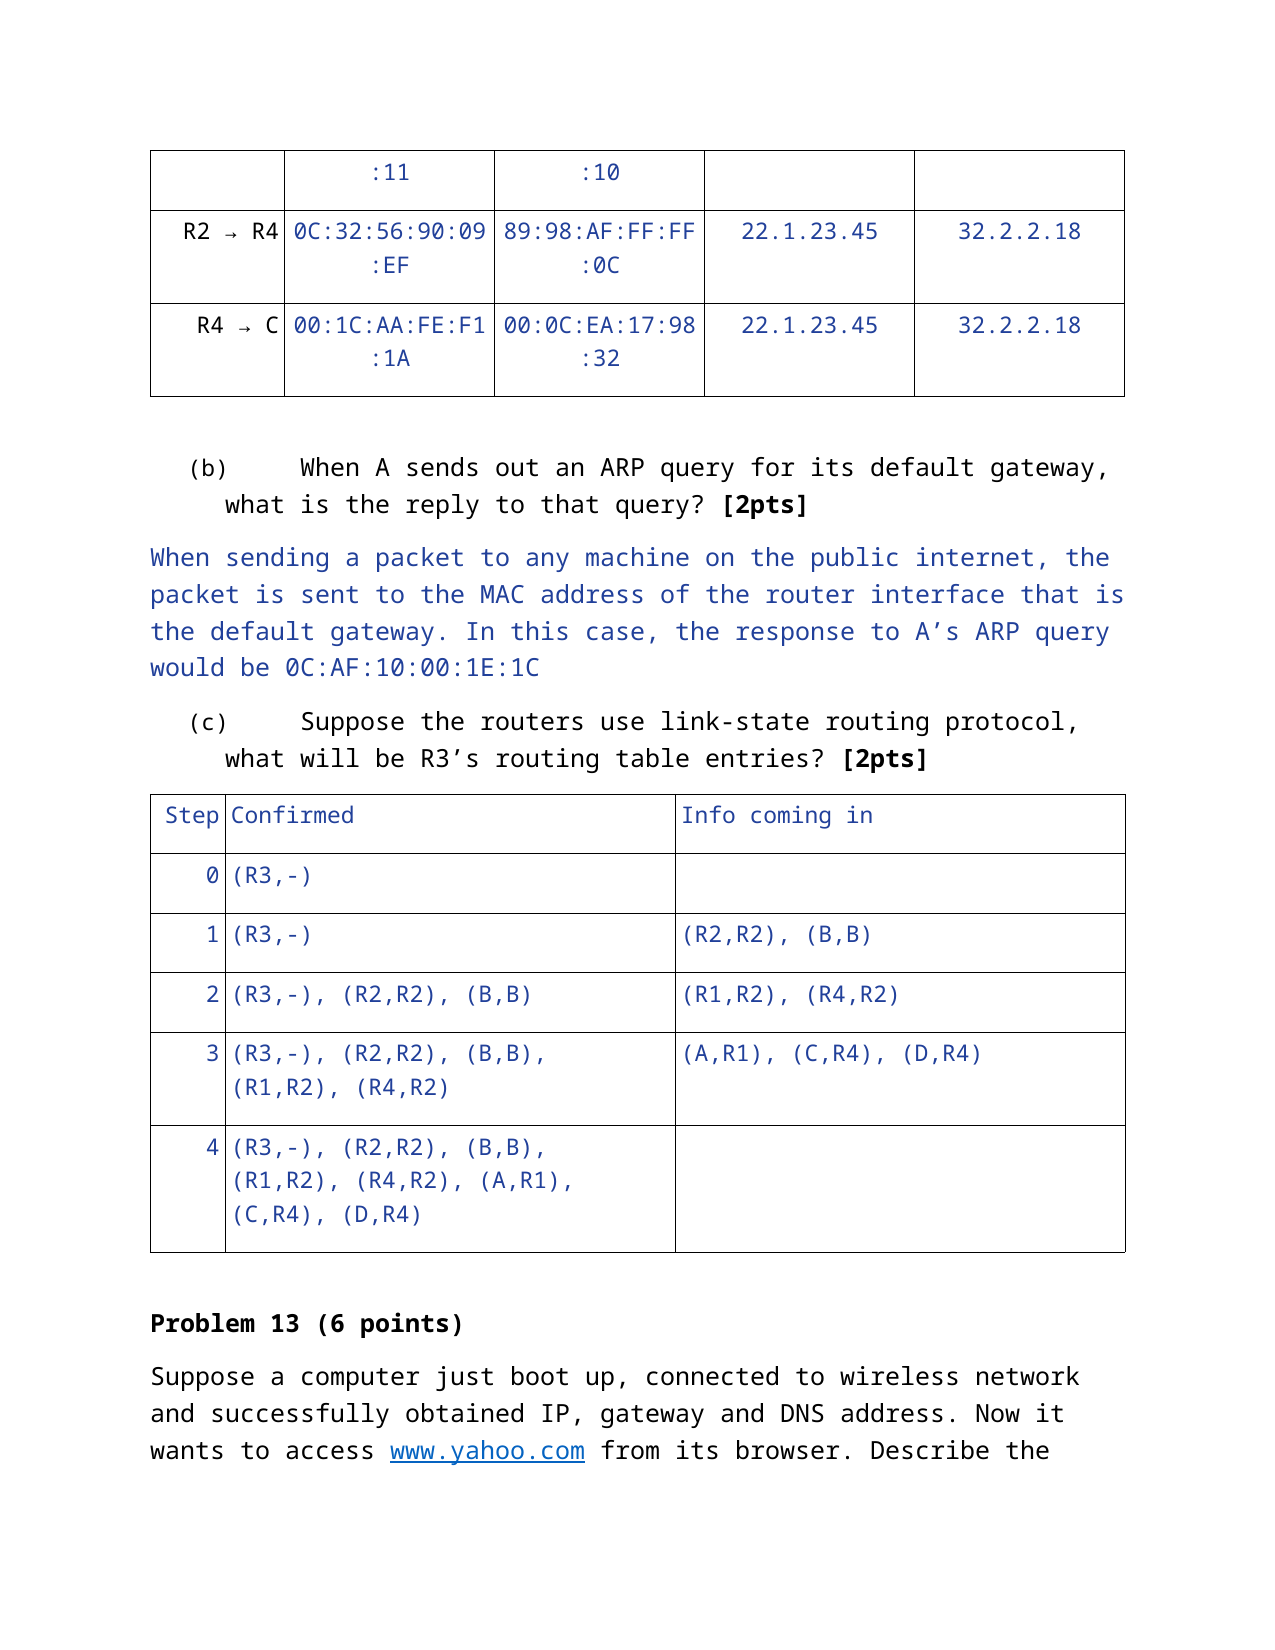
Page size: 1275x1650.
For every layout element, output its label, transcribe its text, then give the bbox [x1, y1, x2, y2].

table_cell (R1,R2), (R4,R2) [676, 973, 1125, 1032]
table_cell [676, 1126, 1125, 1252]
table_cell R4 → C [151, 304, 284, 396]
table_header Confirmed [226, 795, 675, 853]
table_cell (R3,-), (R2,R2), (B,B) [226, 973, 675, 1032]
table_cell 4 [151, 1126, 225, 1252]
table_cell [915, 151, 1124, 209]
table_cell :10 [495, 151, 704, 209]
table_cell [676, 854, 1125, 913]
table_cell 22.1.23.45 [705, 304, 914, 396]
table_cell (R3,-) [226, 854, 675, 913]
table_cell 89:98:AF:FF:FF:0C [495, 211, 704, 303]
table_cell 00:1C:AA:FE:F1:1A [285, 304, 494, 396]
table_cell 00:0C:EA:17:98:32 [495, 304, 704, 396]
table_cell (R2,R2), (B,B) [676, 914, 1125, 972]
table_header Info coming in [676, 795, 1125, 853]
table_cell 1 [151, 914, 225, 972]
table_cell 3 [151, 1033, 225, 1125]
table_cell R2 → R4 [151, 211, 284, 303]
text Suppose a computer just boot up, connected to wireless network and successfully obtained IP, gateway and DNS address. Now it wants to access www.yahoo.com from its browser. Describe the [150, 1359, 1125, 1466]
table_cell (R3,-), (R2,R2), (B,B), (R1,R2), (R4,R2) [226, 1033, 675, 1125]
list Suppose the routers use link-state routing protocol, what will be R3’s routing table entries? [2pts] [187, 703, 1125, 774]
table_header Step [151, 795, 225, 853]
table_cell 2 [151, 973, 225, 1032]
table_cell (A,R1), (C,R4), (D,R4) [676, 1033, 1125, 1125]
table_cell 0C:32:56:90:09:EF [285, 211, 494, 303]
table_cell [705, 151, 914, 209]
table_cell 32.2.2.18 [915, 211, 1124, 303]
table_cell (R3,-) [226, 914, 675, 972]
table_cell :11 [285, 151, 494, 209]
text Problem 13 (6 points) [150, 1305, 1125, 1339]
table_cell 22.1.23.45 [705, 211, 914, 303]
text When sending a packet to any machine on the public internet, the packet is sent to the MAC address of the router interface that is the default gateway. In this case, the response to A’s ARP query would be 0C:AF:10:00:1E:1C [150, 540, 1125, 684]
list When A sends out an ARP query for its default gateway, what is the reply to that query? [2pts] [187, 449, 1125, 520]
table_cell 0 [151, 854, 225, 913]
table_cell 32.2.2.18 [915, 304, 1124, 396]
table_cell (R3,-), (R2,R2), (B,B), (R1,R2), (R4,R2), (A,R1), (C,R4), (D,R4) [226, 1126, 675, 1252]
table_cell [151, 151, 284, 209]
